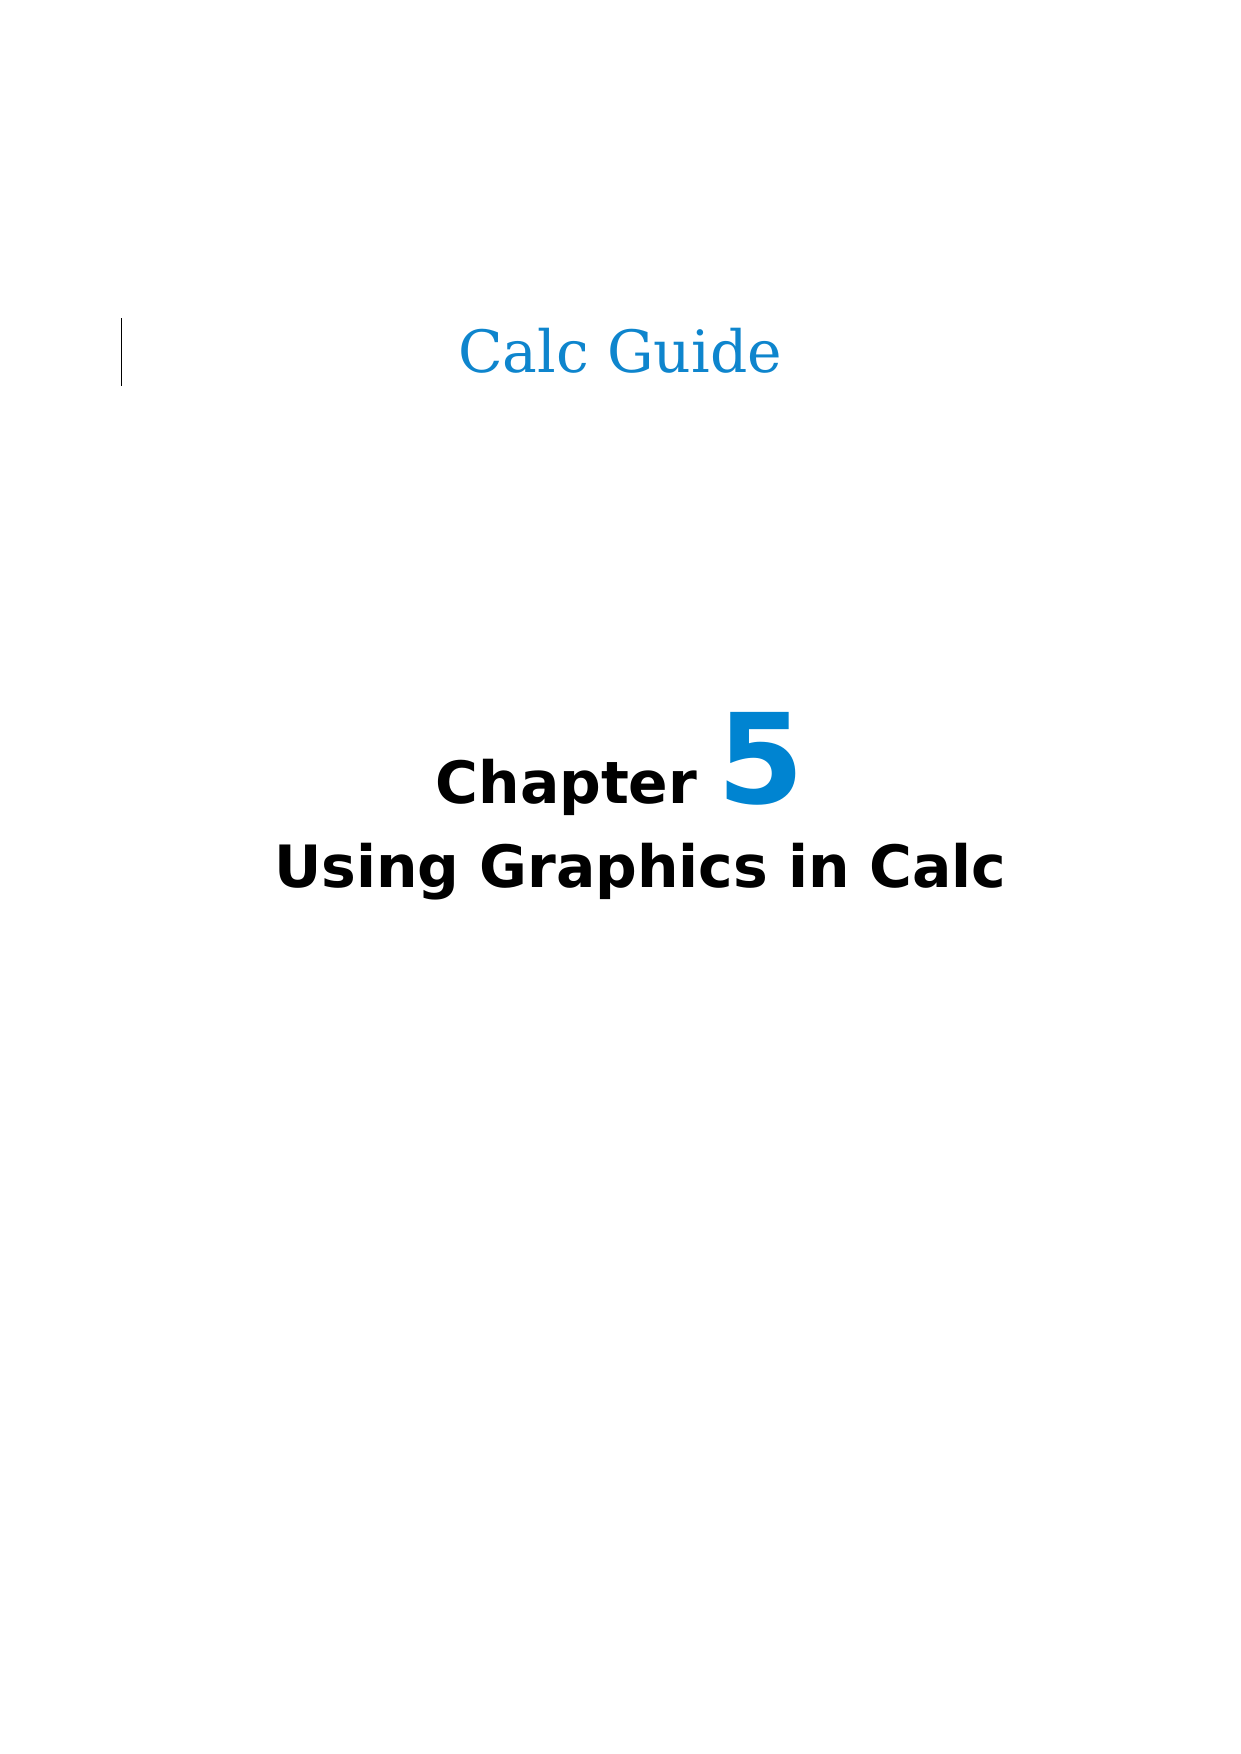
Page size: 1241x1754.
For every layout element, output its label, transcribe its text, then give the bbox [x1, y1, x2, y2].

subtitle Chapter 5 Using Graphics in Calc [136, 687, 1104, 901]
text Calc Guide [136, 318, 1104, 386]
